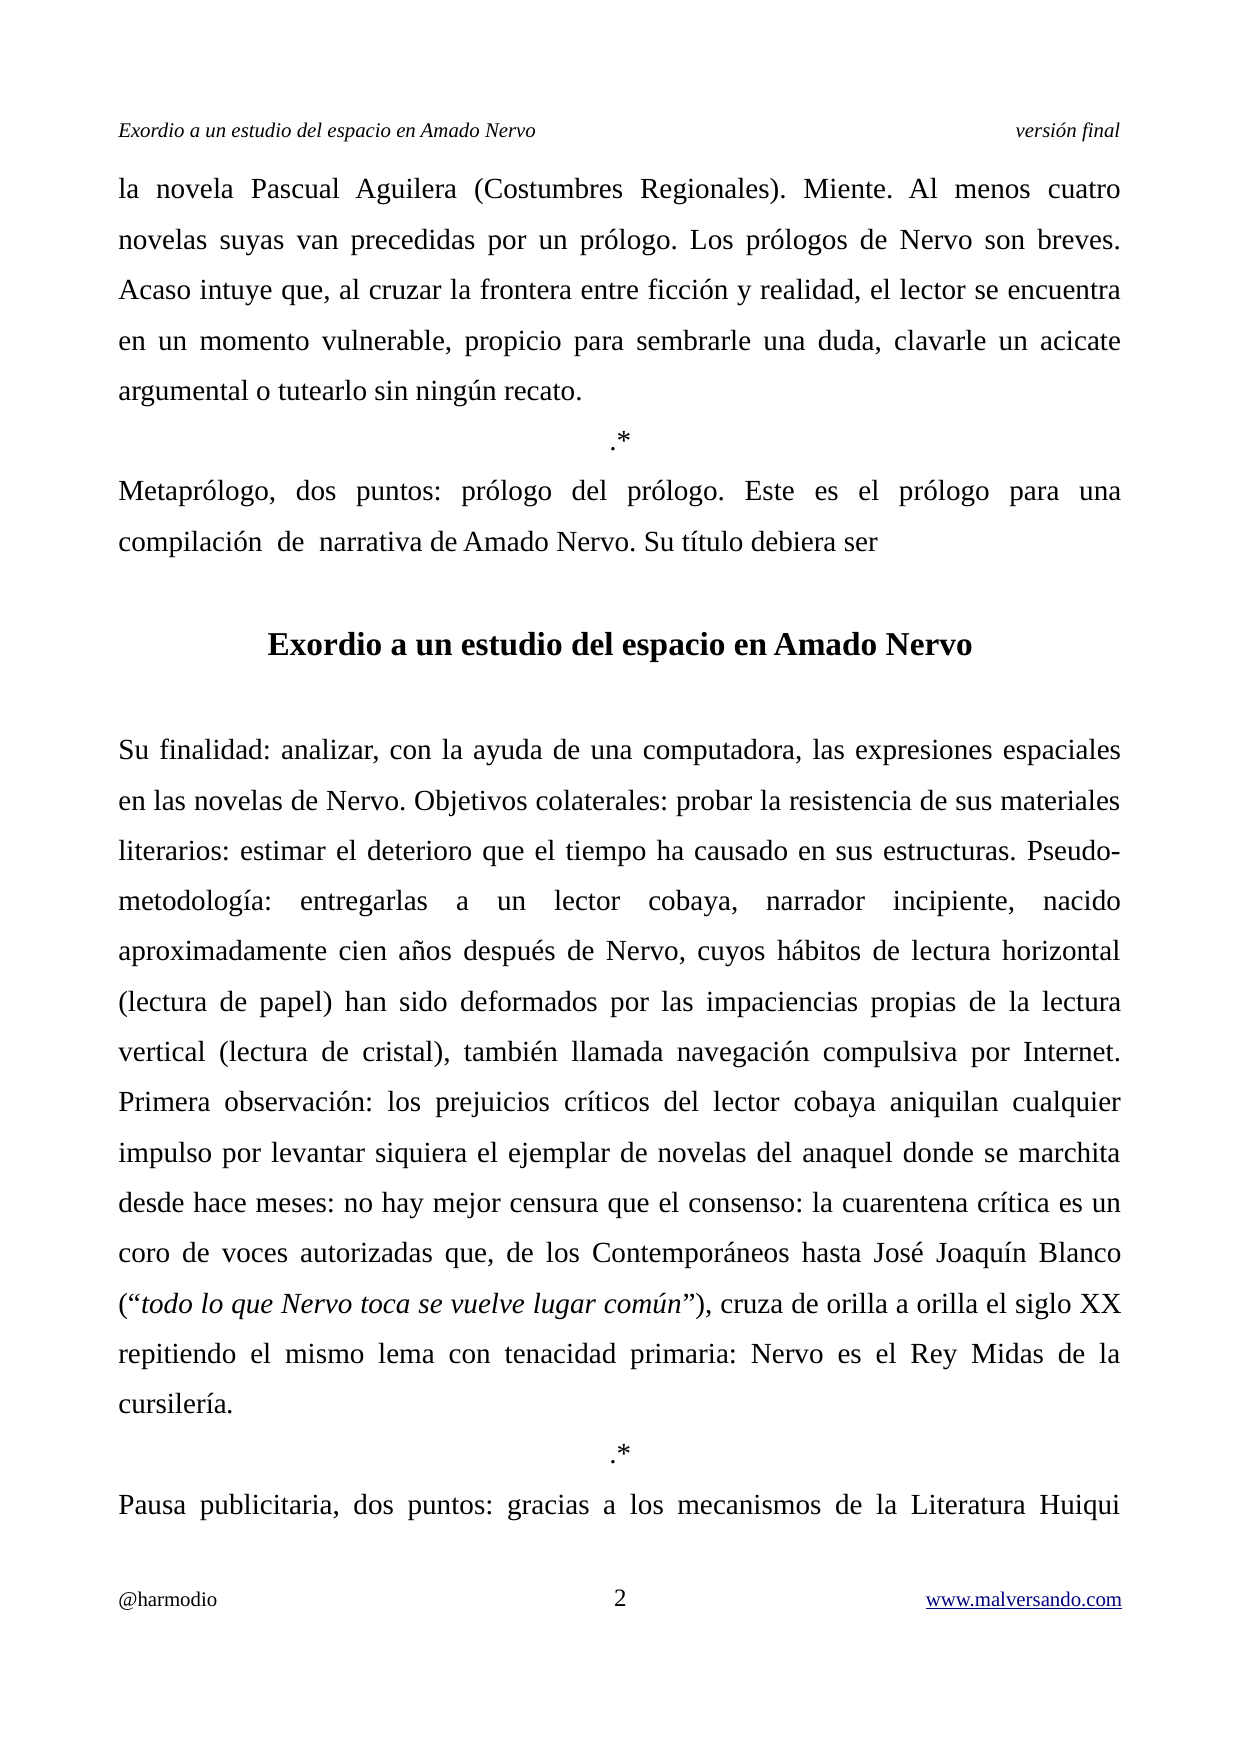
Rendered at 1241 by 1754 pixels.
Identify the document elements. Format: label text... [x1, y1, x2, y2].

text .* [118, 1437, 1122, 1470]
text Metaprólogo, dos puntos: prólogo del prólogo. Este es el prólogo para una compilación de narrativa de Amado Nervo. Su título debiera ser [118, 473, 1122, 557]
text Exordio a un estudio del espacio en Amado Nervo [118, 624, 1122, 663]
text Su finalidad: analizar, con la ayuda de una computadora, las expresiones espaciales en las novelas de Nervo. Objetivos colaterales: probar la resistencia de sus materiales literarios: estimar el deterioro que el tiempo ha causado en sus estructuras. Pseudo-metodología: entregarlas a un lector cobaya, narrador incipiente, nacido aproximadamente cien años después de Nervo, cuyos hábitos de lectura horizontal (lectura de papel) han sido deformados por las impaciencias propias de la lectura vertical (lectura de cristal), también llamada navegación compulsiva por Internet. Primera observación: los prejuicios críticos del lector cobaya aniquilan cualquier impulso por levantar siquiera el ejemplar de novelas del anaquel donde se marchita desde hace meses: no hay mejor censura que el consenso: la cuarentena crítica es un coro de voces autorizadas que, de los Contemporáneos hasta José Joaquín Blanco (“todo lo que Nervo toca se vuelve lugar común”), cruza de orilla a orilla el siglo XX repitiendo el mismo lema con tenacidad primaria: Nervo es el Rey Midas de la cursilería. [118, 732, 1122, 1420]
text Pausa publicitaria, dos puntos: gracias a los mecanismos de la Literatura Huiqui [118, 1487, 1122, 1521]
text .* [118, 423, 1122, 457]
text la novela Pascual Aguilera (Costumbres Regionales). Miente. Al menos cuatro novelas suyas van precedidas por un prólogo. Los prólogos de Nervo son breves. Acaso intuye que, al cruzar la frontera entre ficción y realidad, el lector se encuentra en un momento vulnerable, propicio para sembrarle una duda, clavarle un acicate argumental o tutearlo sin ningún recato. [118, 172, 1122, 406]
